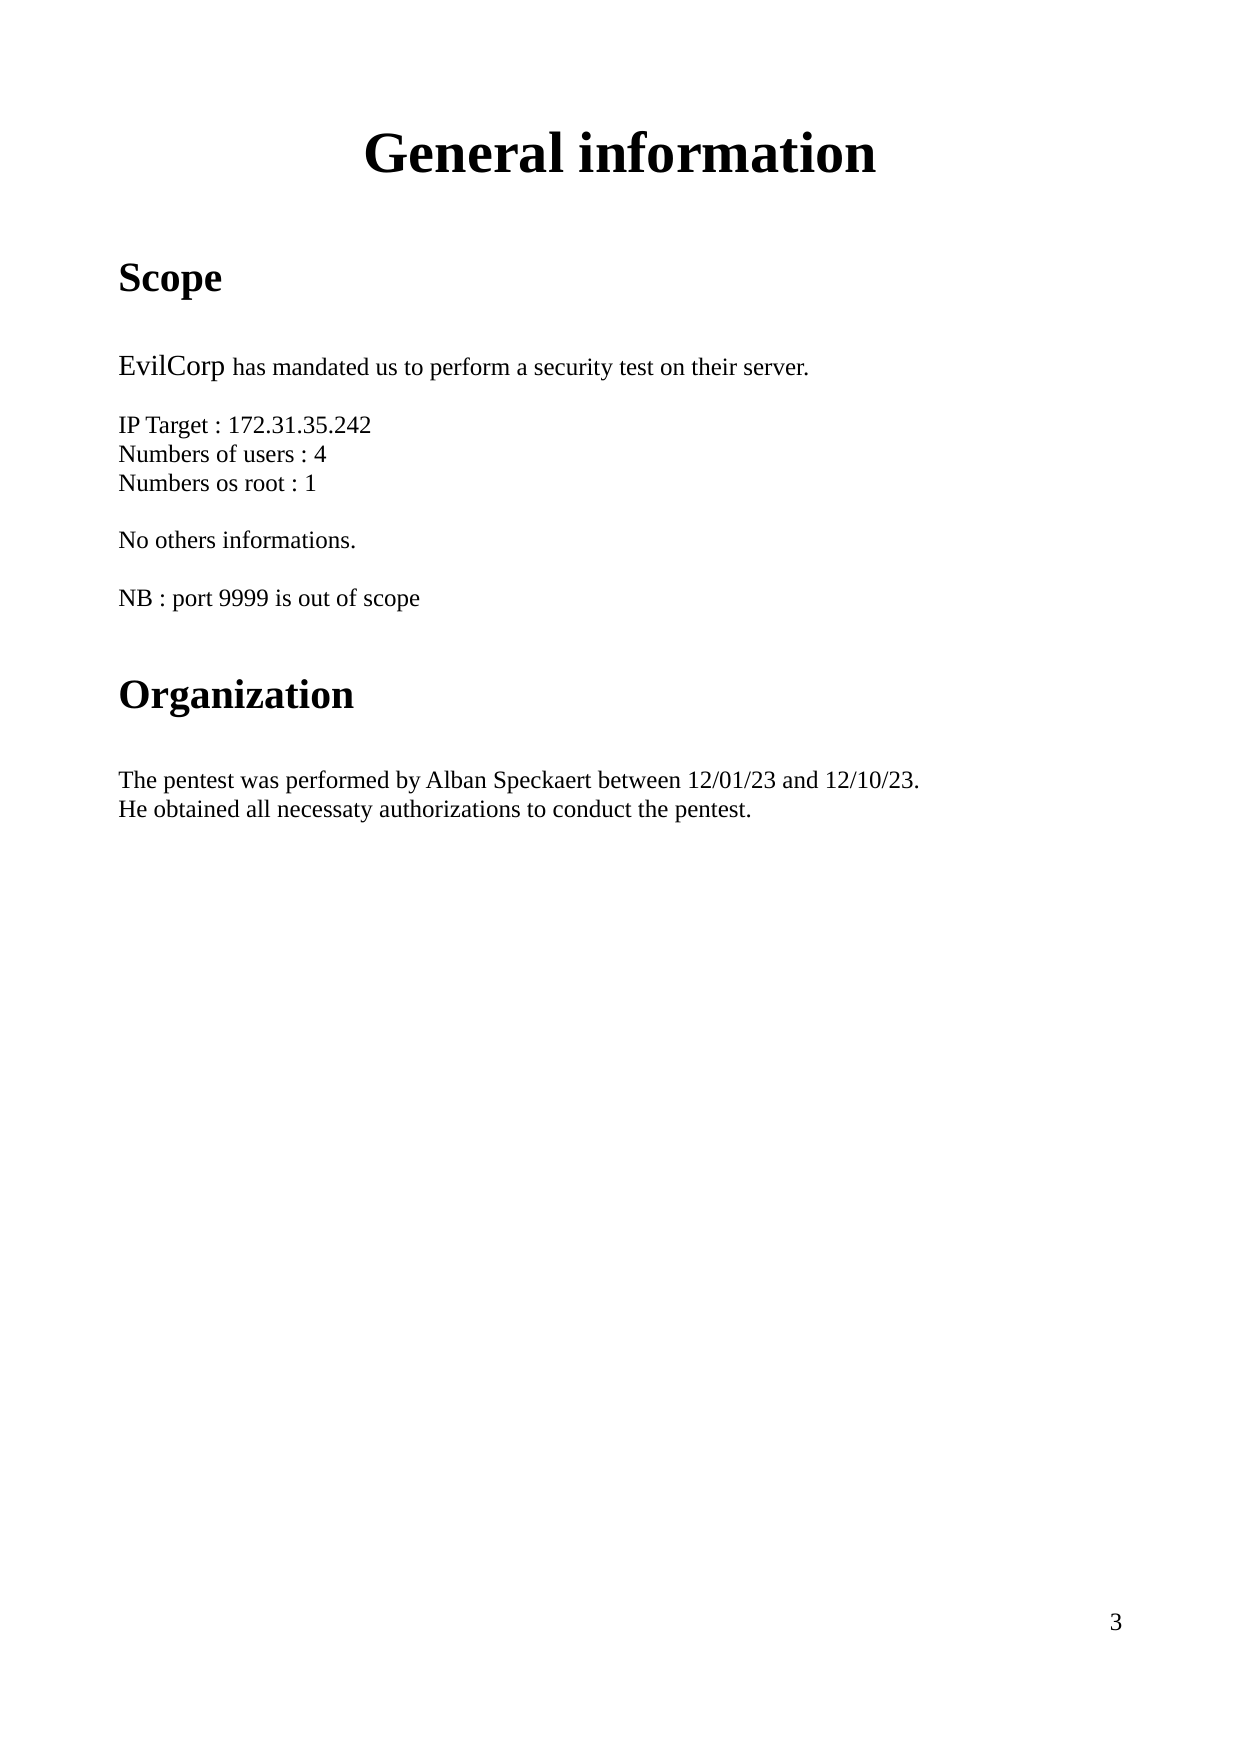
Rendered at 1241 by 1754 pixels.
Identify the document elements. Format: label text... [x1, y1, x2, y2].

text Numbers of users : 4 [118, 439, 1122, 468]
text No others informations. [118, 525, 1122, 554]
text Organization [118, 669, 1122, 717]
text He obtained all necessaty authorizations to conduct the pentest. [118, 794, 1122, 822]
text NB : port 9999 is out of scope [118, 583, 1122, 612]
text Numbers os root : 1 [118, 468, 1122, 497]
text The pentest was performed by Alban Speckaert between 12/01/23 and 12/10/23. [118, 765, 1122, 794]
text EvilCorp has mandated us to perform a security test on their server. [118, 348, 1122, 382]
text General information [118, 118, 1122, 185]
text IP Target : 172.31.35.242 [118, 410, 1122, 439]
text Scope [118, 252, 1122, 300]
